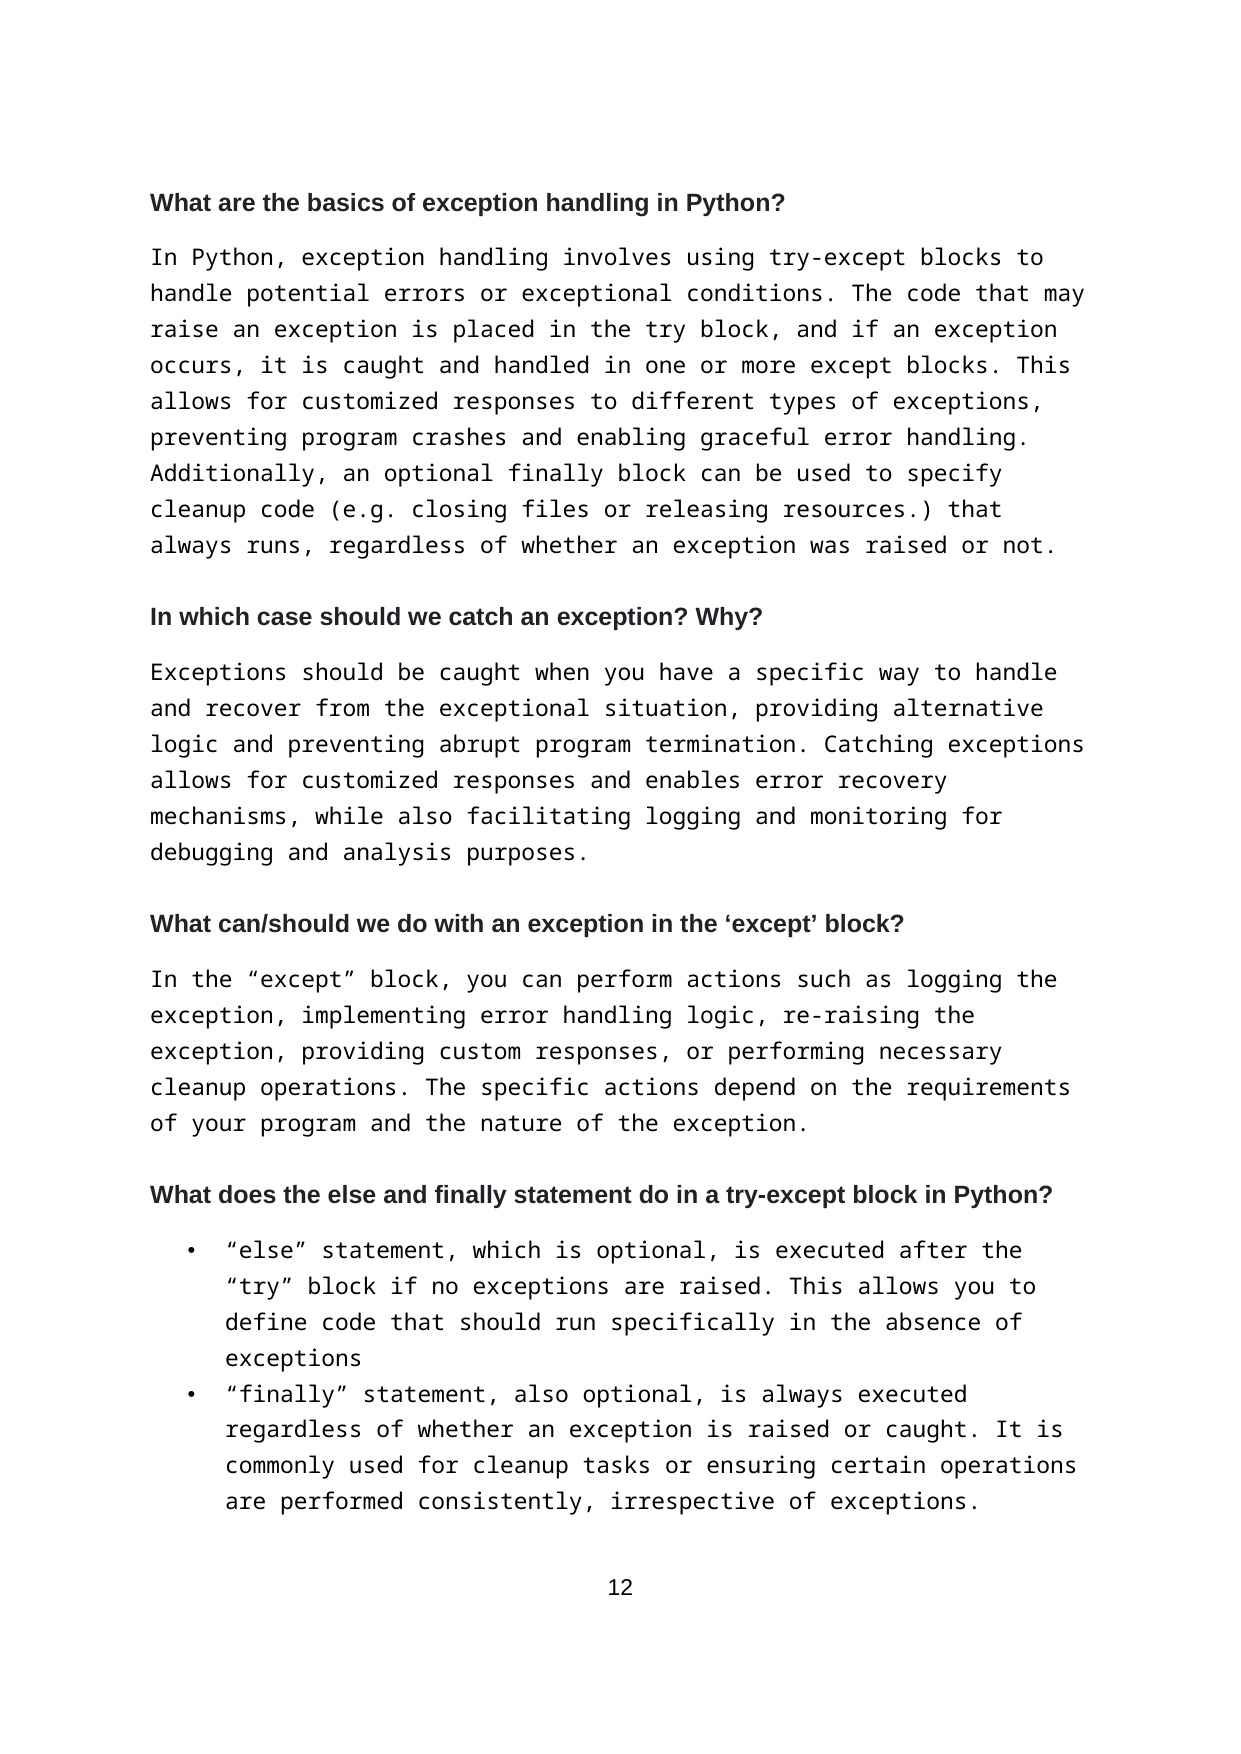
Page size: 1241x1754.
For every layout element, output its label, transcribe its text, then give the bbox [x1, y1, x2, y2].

text In the “except” block, you can perform actions such as logging the exception, implementing error handling logic, re-raising the exception, providing custom responses, or performing necessary cleanup operations. The specific actions depend on the requirements of your program and the nature of the exception. [150, 963, 1091, 1138]
list “else” statement, which is optional, is executed after the “try” block if no exceptions are raised. This allows you to define code that should run specifically in the absence of exceptions [187, 1234, 1091, 1373]
text In Python, exception handling involves using try-except blocks to handle potential errors or exceptional conditions. The code that may raise an exception is placed in the try block, and if an exception occurs, it is caught and handled in one or more except blocks. This allows for customized responses to different types of exceptions, preventing program crashes and enabling graceful error handling. Additionally, an optional finally block can be used to specify cleanup code (e.g. closing files or releasing resources.) that always runs, regardless of whether an exception was raised or not. [150, 241, 1091, 560]
text Exceptions should be caught when you have a specific way to handle and recover from the exceptional situation, providing alternative logic and preventing abrupt program termination. Catching exceptions allows for customized responses and enables error recovery mechanisms, while also facilitating logging and monitoring for debugging and analysis purposes. [150, 656, 1091, 867]
text What are the basics of exception handling in Python? [150, 187, 1091, 216]
text In which case should we catch an exception? Why? [150, 602, 1091, 631]
text What can/should we do with an exception in the ‘except’ block? [150, 909, 1091, 938]
text What does the else and finally statement do in a try-except block in Python? [150, 1180, 1091, 1209]
list “finally” statement, also optional, is always executed regardless of whether an exception is raised or caught. It is commonly used for cleanup tasks or ensuring certain operations are performed consistently, irrespective of exceptions. [187, 1377, 1091, 1517]
